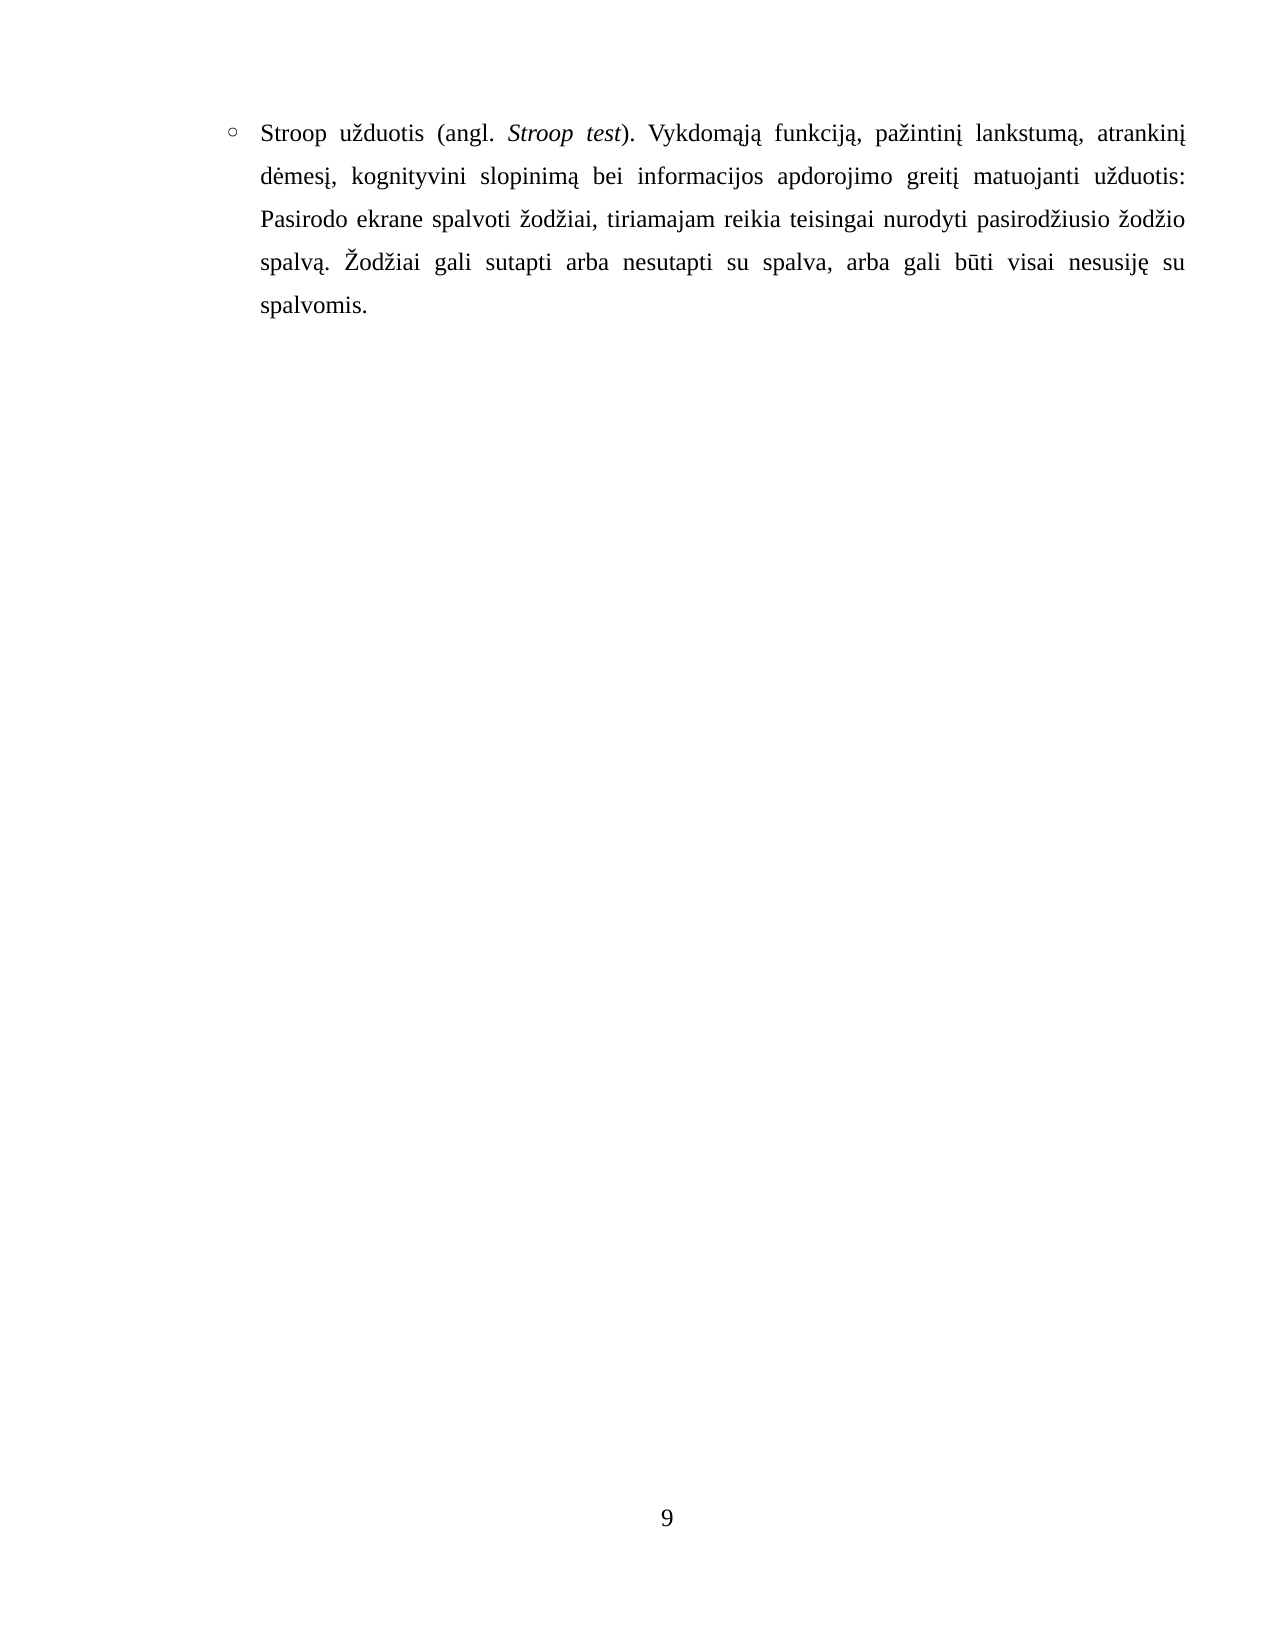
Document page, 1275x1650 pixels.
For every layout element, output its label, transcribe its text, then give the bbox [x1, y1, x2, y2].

list Stroop užduotis (angl. Stroop test). Vykdomąją funkciją, pažintinį lankstumą, atrankinį dėmesį, kognityvini slopinimą bei informacijos apdorojimo greitį matuojanti užduotis: Pasirodo ekrane spalvoti žodžiai, tiriamajam reikia teisingai nurodyti pasirodžiusio žodžio spalvą. Žodžiai gali sutapti arba nesutapti su spalva, arba gali būti visai nesusiję su spalvomis. [223, 118, 1186, 319]
